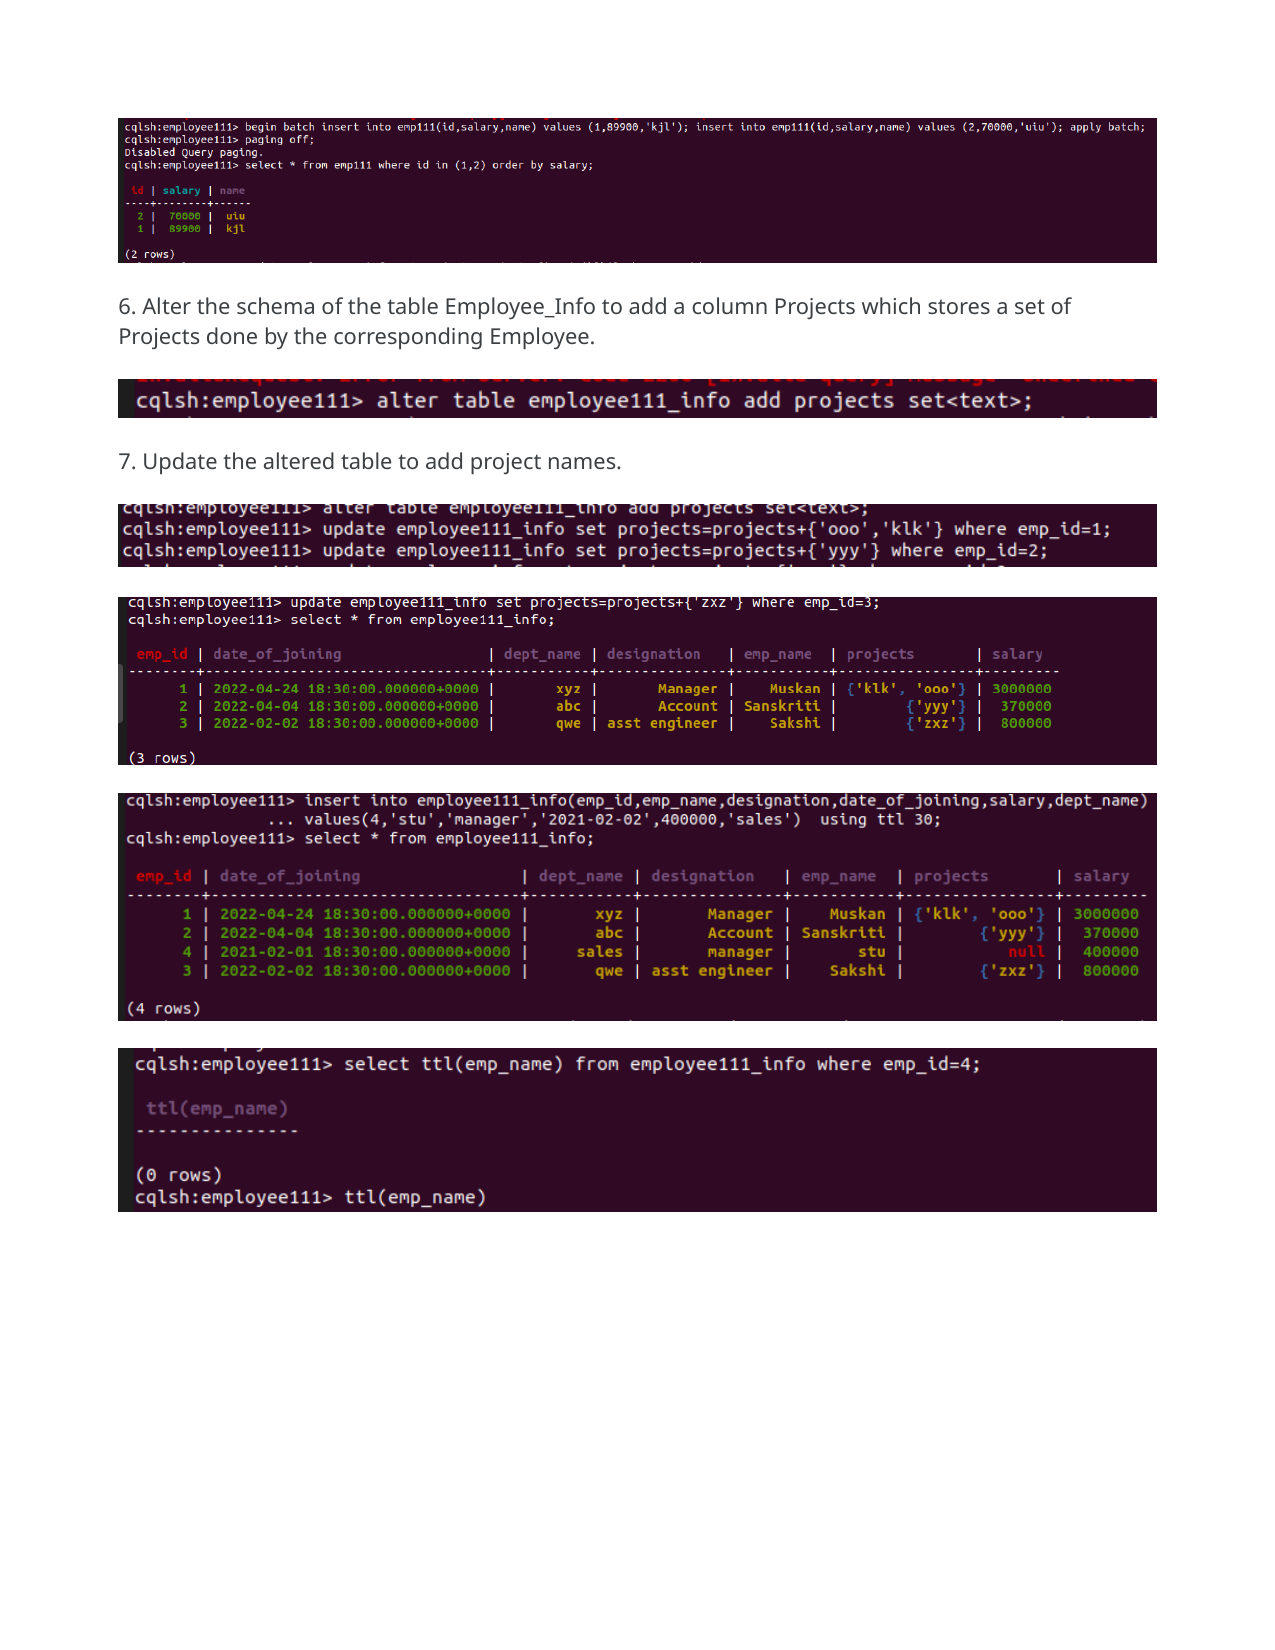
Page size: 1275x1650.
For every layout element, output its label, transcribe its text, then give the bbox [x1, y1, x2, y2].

text 7. Update the altered table to add project names. [118, 446, 1157, 476]
picture [118, 504, 1157, 567]
picture [118, 597, 1157, 765]
picture [118, 379, 1157, 418]
picture [118, 793, 1157, 1021]
picture [118, 1048, 1157, 1212]
picture [118, 118, 1157, 263]
text 6. Alter the schema of the table Employee_Info to add a column Projects which stores a set of Projects done by the corresponding Employee. [118, 291, 1157, 351]
